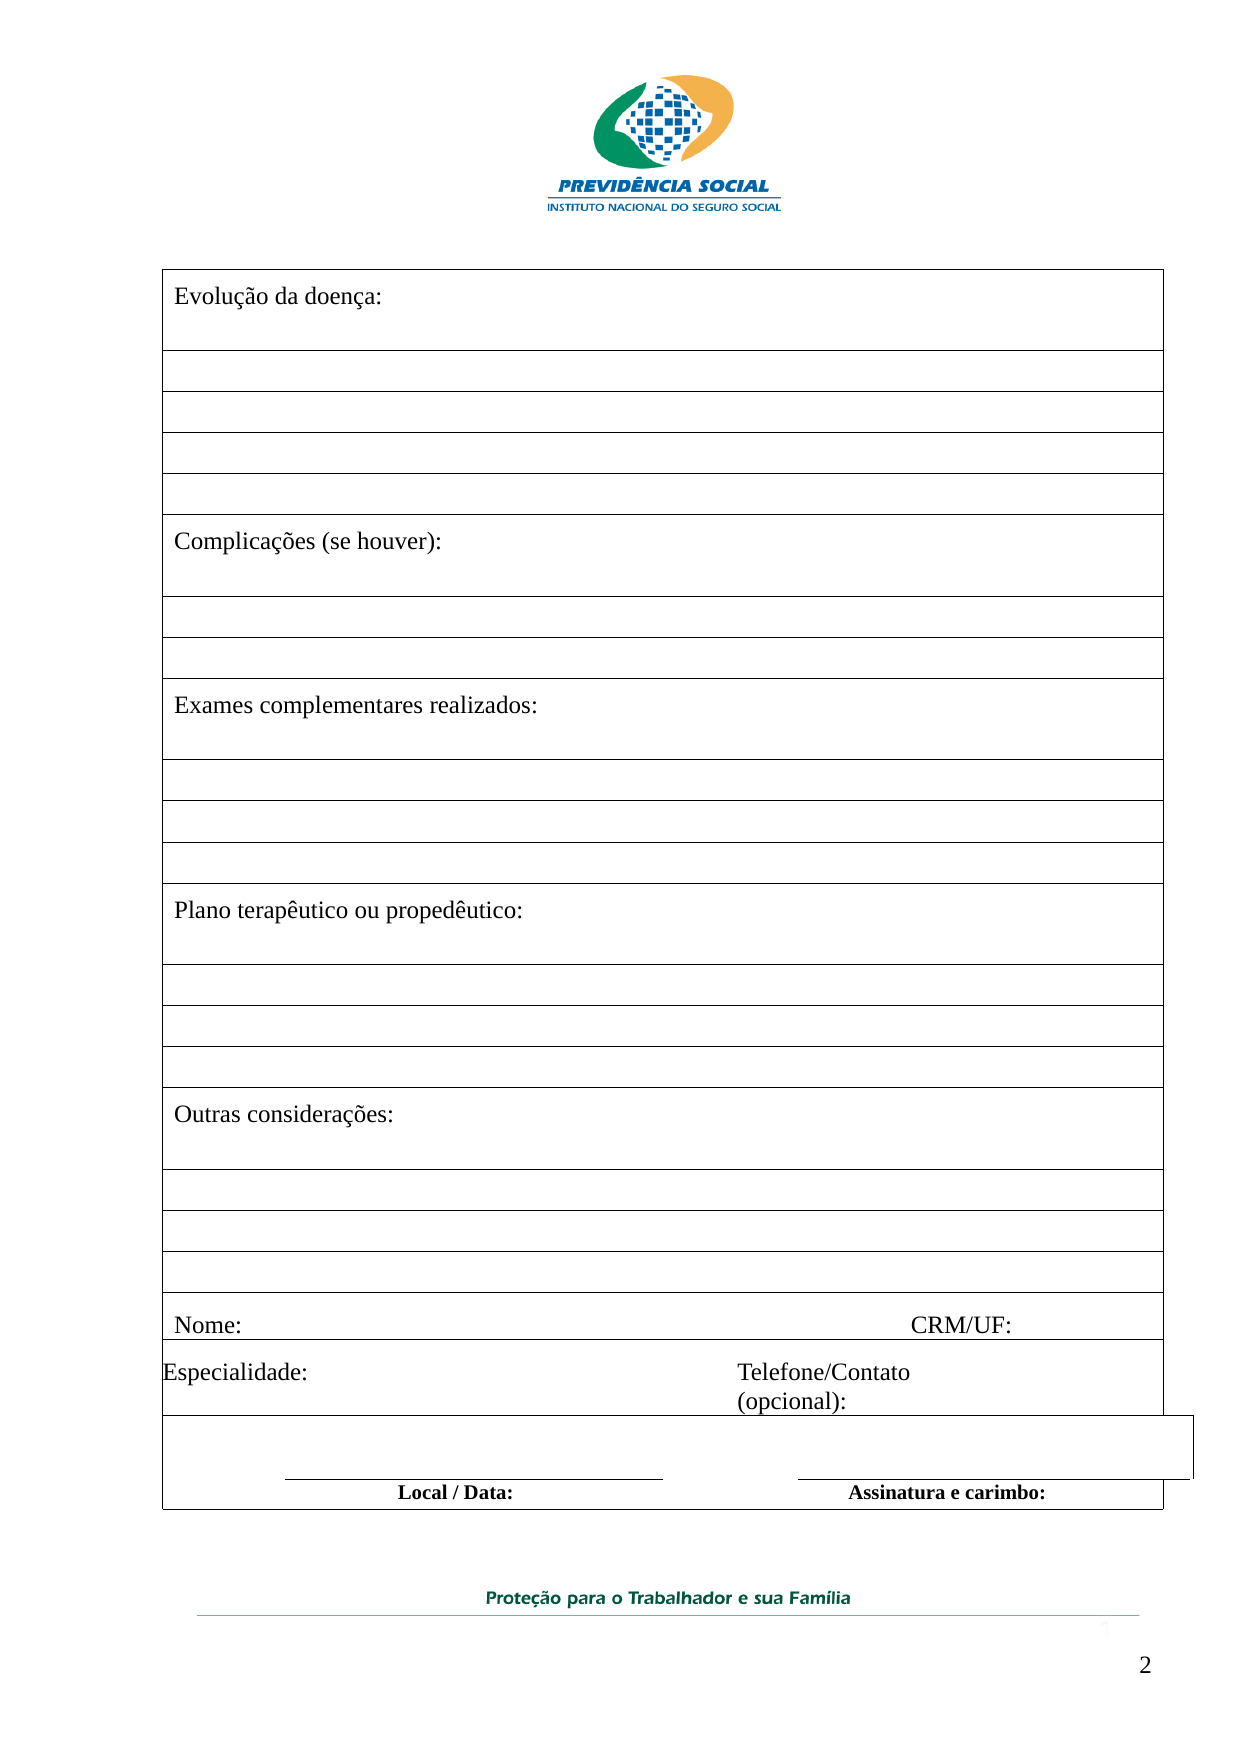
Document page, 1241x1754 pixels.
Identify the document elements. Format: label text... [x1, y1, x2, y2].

table_cell [1164, 964, 1193, 1005]
picture [178, 1554, 1152, 1645]
table_cell Exames complementares realizados: [163, 679, 686, 719]
table_cell [163, 1006, 1163, 1046]
table_cell [1164, 719, 1193, 759]
table_cell [798, 1416, 1190, 1479]
table_cell [163, 760, 1163, 800]
table_cell Complicações (se houver): [163, 515, 510, 555]
table_cell [285, 1416, 663, 1479]
table_cell [1164, 1292, 1193, 1339]
table_cell [969, 1340, 1163, 1414]
table_cell [1164, 1005, 1193, 1046]
table_cell [163, 392, 1163, 432]
table_cell [1163, 1509, 1193, 1538]
table_cell [163, 1170, 1163, 1210]
table_cell [1164, 1128, 1193, 1169]
table_cell [162, 1510, 1163, 1538]
table_cell [311, 1293, 880, 1339]
table_cell [1164, 841, 1193, 882]
table_cell [1164, 1479, 1193, 1508]
table_cell [1164, 391, 1193, 432]
table_cell [488, 1088, 1163, 1128]
table_cell Assinatura e carimbo: [737, 1479, 1163, 1508]
table_cell [1164, 678, 1193, 719]
table_header Evolução da doença: [163, 270, 452, 309]
table_cell [1164, 596, 1193, 637]
table_cell [1164, 1046, 1193, 1087]
table_cell [163, 597, 1163, 637]
table_cell [1164, 1339, 1193, 1414]
table_cell [1164, 924, 1193, 964]
table_cell [163, 310, 1163, 350]
table_cell [1164, 1251, 1193, 1292]
table_header [453, 270, 1163, 309]
table_cell CRM/UF: [880, 1293, 1018, 1339]
table_cell Nome: [163, 1293, 311, 1339]
table_cell [163, 474, 1163, 514]
table_cell [1164, 350, 1193, 391]
table_cell [1164, 637, 1193, 678]
table_cell [163, 1128, 1163, 1169]
table_cell [163, 433, 1163, 473]
table_cell [1164, 759, 1193, 800]
table_cell [1164, 473, 1193, 514]
table_cell Telefone/Contato (opcional): [737, 1340, 968, 1414]
table_cell [163, 965, 1163, 1005]
table_cell [163, 638, 1163, 678]
table_cell [1164, 310, 1193, 350]
table_cell [163, 1211, 1163, 1251]
table_cell [737, 1416, 798, 1479]
table_cell Outras considerações: [163, 1088, 488, 1128]
table_header [1164, 269, 1193, 309]
table_cell [163, 719, 1163, 759]
table_cell [510, 515, 1163, 555]
table_cell [163, 351, 1163, 391]
table_cell [163, 1416, 285, 1479]
table_cell [595, 884, 1163, 923]
table_cell [1164, 432, 1193, 473]
table_cell Local / Data: [163, 1479, 737, 1508]
table_cell [1164, 883, 1193, 923]
table_cell Especialidade: [163, 1340, 381, 1414]
table_cell [686, 679, 1163, 719]
table_cell [163, 924, 1163, 964]
table_cell [163, 801, 1163, 841]
table_cell [1164, 555, 1193, 596]
table_cell [163, 555, 1163, 596]
table_cell [663, 1416, 737, 1479]
table_cell [163, 843, 1163, 882]
table_cell [163, 1252, 1163, 1292]
table_cell [1164, 514, 1193, 555]
table_cell [1164, 800, 1193, 841]
table_cell [1164, 1169, 1193, 1210]
table_cell Plano terapêutico ou propedêutico: [163, 884, 595, 923]
table_cell [1164, 1087, 1193, 1128]
table_cell [381, 1340, 737, 1414]
table_cell [1164, 1210, 1193, 1251]
table_cell [163, 1047, 1163, 1087]
table_cell [1018, 1293, 1163, 1339]
picture [547, 75, 781, 211]
